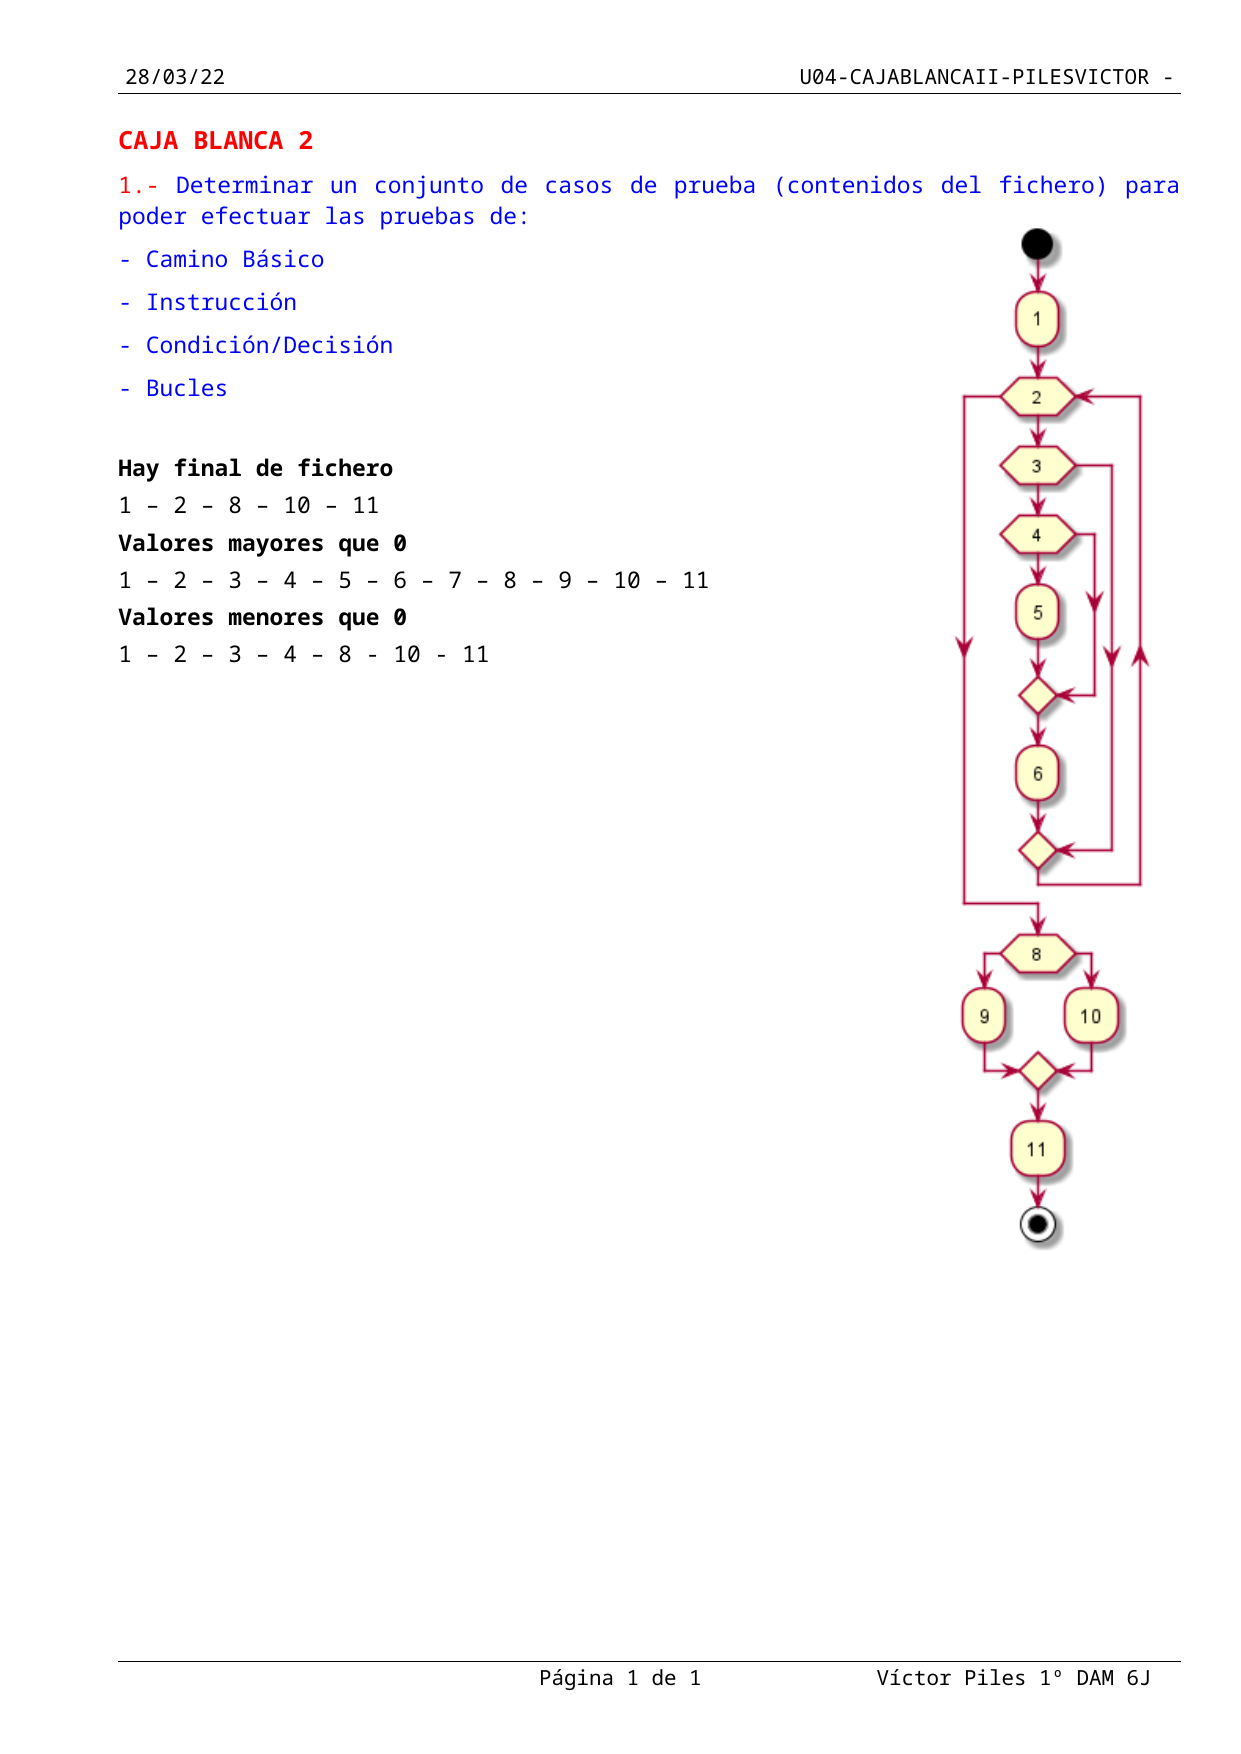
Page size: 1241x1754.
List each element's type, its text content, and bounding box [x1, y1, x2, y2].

text Valores mayores que 0 [118, 527, 927, 558]
text Hay final de fichero [118, 452, 927, 483]
text - Bucles [118, 372, 927, 403]
text 1 – 2 – 8 – 10 – 11 [118, 489, 927, 521]
text - Instrucción [118, 286, 927, 317]
text 1.- Determinar un conjunto de casos de prueba (contenidos del fichero) para poder efectuar las pruebas de: [118, 169, 1181, 231]
text 1 – 2 – 3 – 4 – 8 - 10 - 11 [118, 638, 927, 669]
text 1 – 2 – 3 – 4 – 5 – 6 – 7 – 8 – 9 – 10 – 11 [118, 564, 927, 595]
picture [927, 213, 1179, 1266]
text CAJA BLANCA 2 [118, 123, 1181, 157]
text - Condición/Decisión [118, 329, 927, 360]
text - Camino Básico [118, 243, 927, 274]
text Valores menores que 0 [118, 601, 927, 632]
